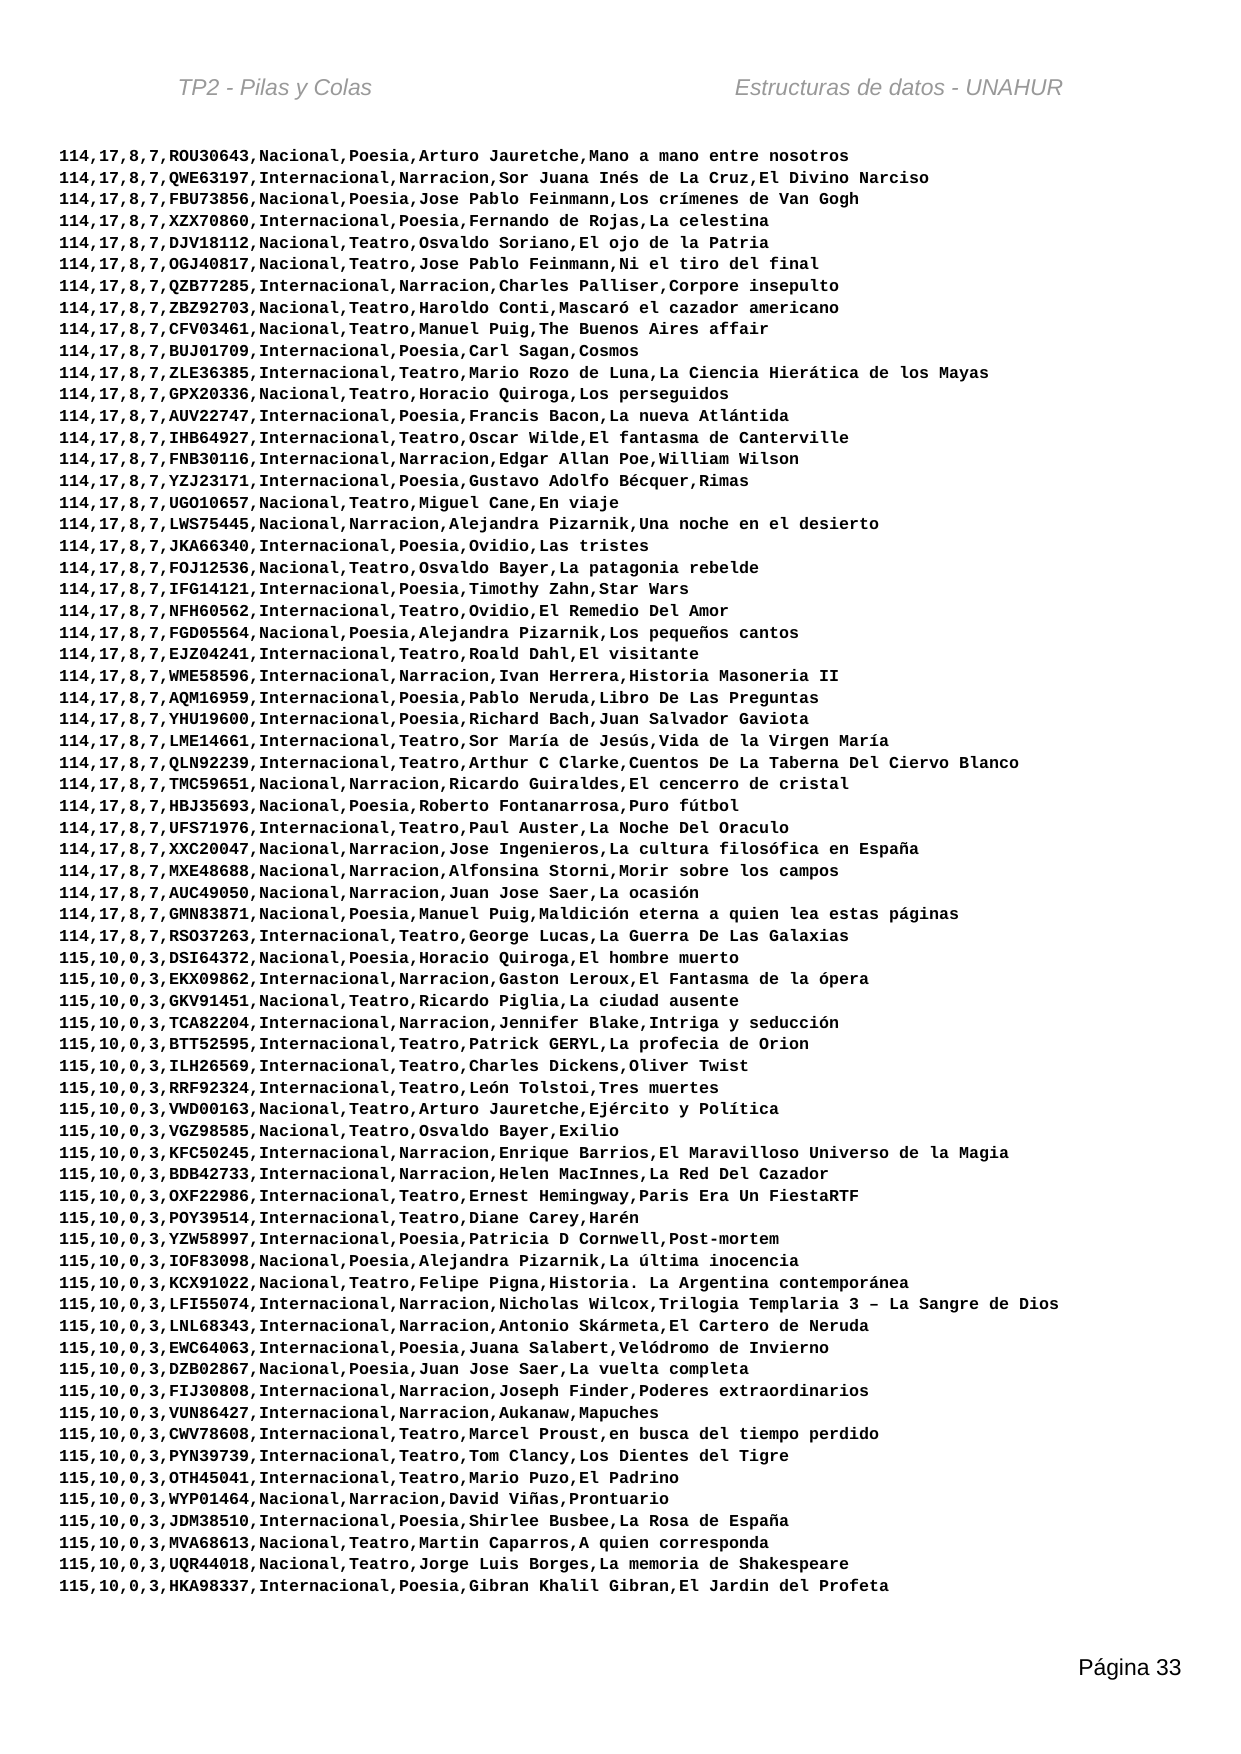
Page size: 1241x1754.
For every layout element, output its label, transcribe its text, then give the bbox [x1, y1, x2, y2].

text 115,10,0,3,DZB02867,Nacional,Poesia,Juan Jose Saer,La vuelta completa [59, 1361, 1181, 1380]
text 114,17,8,7,IFG14121,Internacional,Poesia,Timothy Zahn,Star Wars [59, 581, 1181, 600]
text 115,10,0,3,VWD00163,Nacional,Teatro,Arturo Jauretche,Ejército y Política [59, 1101, 1181, 1120]
text 115,10,0,3,FIJ30808,Internacional,Narracion,Joseph Finder,Poderes extraordinarios [59, 1383, 1181, 1401]
text 114,17,8,7,OGJ40817,Nacional,Teatro,Jose Pablo Feinmann,Ni el tiro del final [59, 256, 1181, 275]
text 115,10,0,3,IOF83098,Nacional,Poesia,Alejandra Pizarnik,La última inocencia [59, 1253, 1181, 1271]
text 114,17,8,7,YZJ23171,Internacional,Poesia,Gustavo Adolfo Bécquer,Rimas [59, 473, 1181, 491]
text 115,10,0,3,GKV91451,Nacional,Teatro,Ricardo Piglia,La ciudad ausente [59, 993, 1181, 1011]
text 114,17,8,7,UFS71976,Internacional,Teatro,Paul Auster,La Noche Del Oraculo [59, 819, 1181, 838]
text 115,10,0,3,EWC64063,Internacional,Poesia,Juana Salabert,Velódromo de Invierno [59, 1339, 1181, 1358]
text 115,10,0,3,VUN86427,Internacional,Narracion,Aukanaw,Mapuches [59, 1404, 1181, 1423]
text 115,10,0,3,EKX09862,Internacional,Narracion,Gaston Leroux,El Fantasma de la ópera [59, 971, 1181, 990]
text 114,17,8,7,GPX20336,Nacional,Teatro,Horacio Quiroga,Los perseguidos [59, 386, 1181, 405]
text 115,10,0,3,UQR44018,Nacional,Teatro,Jorge Luis Borges,La memoria de Shakespeare [59, 1556, 1181, 1575]
text 115,10,0,3,YZW58997,Internacional,Poesia,Patricia D Cornwell,Post-mortem [59, 1231, 1181, 1250]
text 115,10,0,3,OTH45041,Internacional,Teatro,Mario Puzo,El Padrino [59, 1469, 1181, 1488]
text 114,17,8,7,FOJ12536,Nacional,Teatro,Osvaldo Bayer,La patagonia rebelde [59, 559, 1181, 578]
text 114,17,8,7,NFH60562,Internacional,Teatro,Ovidio,El Remedio Del Amor [59, 603, 1181, 621]
text 115,10,0,3,BTT52595,Internacional,Teatro,Patrick GERYL,La profecia de Orion [59, 1036, 1181, 1055]
text 114,17,8,7,BUJ01709,Internacional,Poesia,Carl Sagan,Cosmos [59, 343, 1181, 361]
text 114,17,8,7,XXC20047,Nacional,Narracion,Jose Ingenieros,La cultura filosófica en España [59, 841, 1181, 860]
text 115,10,0,3,HKA98337,Internacional,Poesia,Gibran Khalil Gibran,El Jardin del Profeta [59, 1578, 1181, 1596]
text 114,17,8,7,EJZ04241,Internacional,Teatro,Roald Dahl,El visitante [59, 646, 1181, 665]
text 115,10,0,3,BDB42733,Internacional,Narracion,Helen MacInnes,La Red Del Cazador [59, 1166, 1181, 1185]
text 114,17,8,7,FBU73856,Nacional,Poesia,Jose Pablo Feinmann,Los crímenes de Van Gogh [59, 191, 1181, 210]
text 115,10,0,3,LNL68343,Internacional,Narracion,Antonio Skármeta,El Cartero de Neruda [59, 1318, 1181, 1336]
text 114,17,8,7,ROU30643,Nacional,Poesia,Arturo Jauretche,Mano a mano entre nosotros [59, 148, 1181, 166]
text 115,10,0,3,KCX91022,Nacional,Teatro,Felipe Pigna,Historia. La Argentina contemporánea [59, 1274, 1181, 1293]
text 114,17,8,7,FGD05564,Nacional,Poesia,Alejandra Pizarnik,Los pequeños cantos [59, 624, 1181, 643]
text 114,17,8,7,UGO10657,Nacional,Teatro,Miguel Cane,En viaje [59, 494, 1181, 513]
text 115,10,0,3,RRF92324,Internacional,Teatro,León Tolstoi,Tres muertes [59, 1079, 1181, 1098]
text 115,10,0,3,LFI55074,Internacional,Narracion,Nicholas Wilcox,Trilogia Templaria 3 – La Sangre de Dios [59, 1296, 1181, 1315]
text 114,17,8,7,JKA66340,Internacional,Poesia,Ovidio,Las tristes [59, 538, 1181, 556]
text 114,17,8,7,MXE48688,Nacional,Narracion,Alfonsina Storni,Morir sobre los campos [59, 863, 1181, 881]
text 114,17,8,7,AUV22747,Internacional,Poesia,Francis Bacon,La nueva Atlántida [59, 408, 1181, 426]
text 115,10,0,3,POY39514,Internacional,Teatro,Diane Carey,Harén [59, 1209, 1181, 1228]
text 114,17,8,7,ZLE36385,Internacional,Teatro,Mario Rozo de Luna,La Ciencia Hierática de los Mayas [59, 364, 1181, 383]
text 114,17,8,7,WME58596,Internacional,Narracion,Ivan Herrera,Historia Masoneria II [59, 668, 1181, 686]
text 114,17,8,7,IHB64927,Internacional,Teatro,Oscar Wilde,El fantasma de Canterville [59, 429, 1181, 448]
text 115,10,0,3,MVA68613,Nacional,Teatro,Martin Caparros,A quien corresponda [59, 1534, 1181, 1553]
text 115,10,0,3,WYP01464,Nacional,Narracion,David Viñas,Prontuario [59, 1491, 1181, 1510]
text 114,17,8,7,YHU19600,Internacional,Poesia,Richard Bach,Juan Salvador Gaviota [59, 711, 1181, 730]
text 114,17,8,7,QWE63197,Internacional,Narracion,Sor Juana Inés de La Cruz,El Divino Narciso [59, 169, 1181, 188]
text 115,10,0,3,JDM38510,Internacional,Poesia,Shirlee Busbee,La Rosa de España [59, 1513, 1181, 1531]
text 115,10,0,3,VGZ98585,Nacional,Teatro,Osvaldo Bayer,Exilio [59, 1123, 1181, 1141]
text 114,17,8,7,LWS75445,Nacional,Narracion,Alejandra Pizarnik,Una noche en el desierto [59, 516, 1181, 535]
text 115,10,0,3,CWV78608,Internacional,Teatro,Marcel Proust,en busca del tiempo perdido [59, 1426, 1181, 1445]
text 115,10,0,3,KFC50245,Internacional,Narracion,Enrique Barrios,El Maravilloso Universo de la Magia [59, 1144, 1181, 1163]
text 114,17,8,7,DJV18112,Nacional,Teatro,Osvaldo Soriano,El ojo de la Patria [59, 234, 1181, 253]
text 115,10,0,3,PYN39739,Internacional,Teatro,Tom Clancy,Los Dientes del Tigre [59, 1448, 1181, 1466]
text 114,17,8,7,GMN83871,Nacional,Poesia,Manuel Puig,Maldición eterna a quien lea estas páginas [59, 906, 1181, 925]
text 115,10,0,3,OXF22986,Internacional,Teatro,Ernest Hemingway,Paris Era Un FiestaRTF [59, 1188, 1181, 1206]
text 114,17,8,7,CFV03461,Nacional,Teatro,Manuel Puig,The Buenos Aires affair [59, 321, 1181, 340]
text 115,10,0,3,TCA82204,Internacional,Narracion,Jennifer Blake,Intriga y seducción [59, 1014, 1181, 1033]
text 114,17,8,7,XZX70860,Internacional,Poesia,Fernando de Rojas,La celestina [59, 213, 1181, 231]
text 114,17,8,7,QLN92239,Internacional,Teatro,Arthur C Clarke,Cuentos De La Taberna Del Ciervo Blanco [59, 754, 1181, 773]
text 115,10,0,3,ILH26569,Internacional,Teatro,Charles Dickens,Oliver Twist [59, 1058, 1181, 1076]
text 114,17,8,7,FNB30116,Internacional,Narracion,Edgar Allan Poe,William Wilson [59, 451, 1181, 470]
text 114,17,8,7,AQM16959,Internacional,Poesia,Pablo Neruda,Libro De Las Preguntas [59, 689, 1181, 708]
text 114,17,8,7,AUC49050,Nacional,Narracion,Juan Jose Saer,La ocasión [59, 884, 1181, 903]
text 115,10,0,3,DSI64372,Nacional,Poesia,Horacio Quiroga,El hombre muerto [59, 949, 1181, 968]
text 114,17,8,7,QZB77285,Internacional,Narracion,Charles Palliser,Corpore insepulto [59, 278, 1181, 296]
text 114,17,8,7,RSO37263,Internacional,Teatro,George Lucas,La Guerra De Las Galaxias [59, 928, 1181, 946]
text 114,17,8,7,HBJ35693,Nacional,Poesia,Roberto Fontanarrosa,Puro fútbol [59, 798, 1181, 816]
text 114,17,8,7,TMC59651,Nacional,Narracion,Ricardo Guiraldes,El cencerro de cristal [59, 776, 1181, 795]
text 114,17,8,7,LME14661,Internacional,Teatro,Sor Marí­a de Jesús,Vida de la Virgen Marí­a [59, 733, 1181, 751]
text 114,17,8,7,ZBZ92703,Nacional,Teatro,Haroldo Conti,Mascaró el cazador americano [59, 299, 1181, 318]
